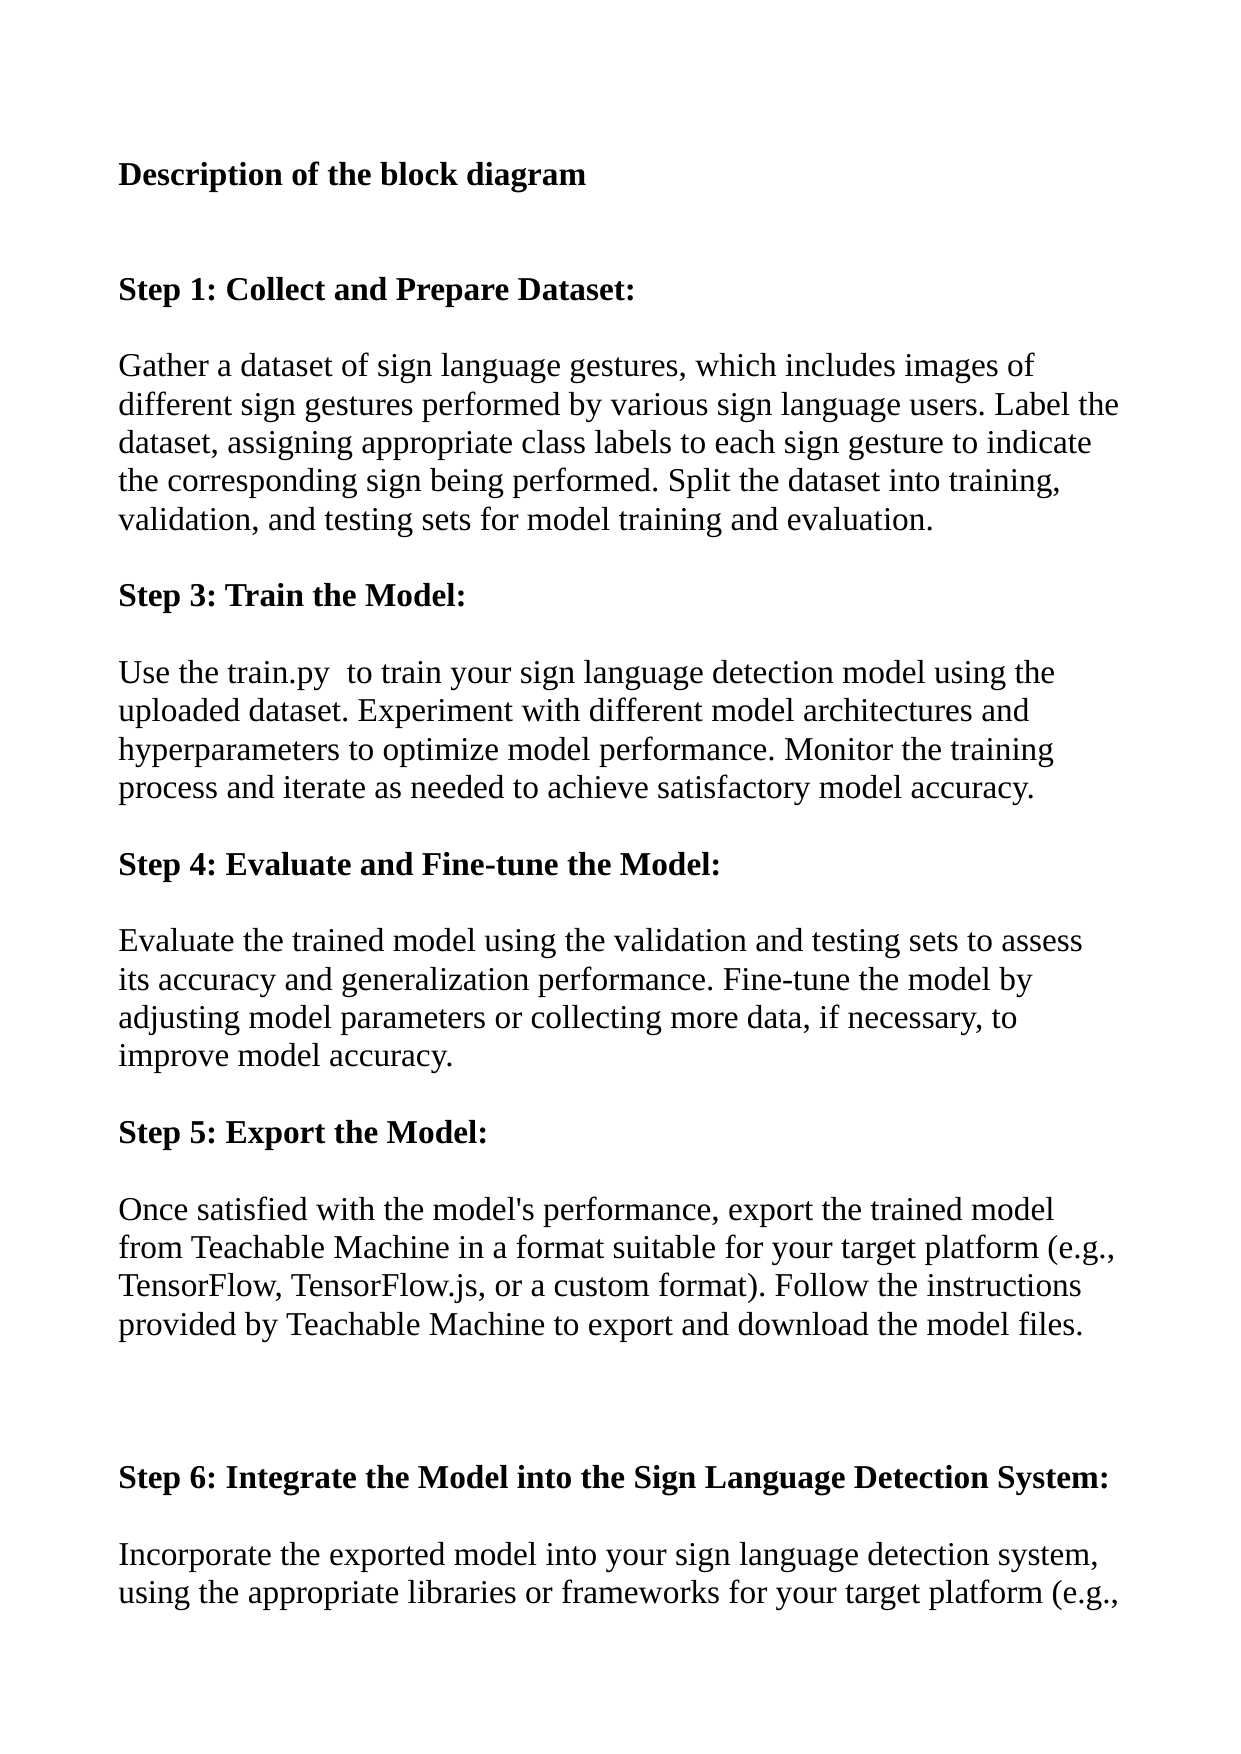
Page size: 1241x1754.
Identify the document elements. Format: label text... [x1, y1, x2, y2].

text Use the train.py to train your sign language detection model using the uploaded dataset. Experiment with different model architectures and hyperparameters to optimize model performance. Monitor the training process and iterate as needed to achieve satisfactory model accuracy. [118, 652, 1122, 806]
text Description of the block diagram [118, 154, 1122, 192]
text Step 5: Export the Model: [118, 1112, 1122, 1151]
text Gather a dataset of sign language gestures, which includes images of different sign gestures performed by various sign language users. Label the dataset, assigning appropriate class labels to each sign gesture to indicate the corresponding sign being performed. Split the dataset into training, validation, and testing sets for model training and evaluation. [118, 346, 1122, 576]
text Step 4: Evaluate and Fine-tune the Model: [118, 844, 1122, 882]
text Once satisfied with the model's performance, export the trained model from Teachable Machine in a format suitable for your target platform (e.g., TensorFlow, TensorFlow.js, or a custom format). Follow the instructions provided by Teachable Machine to export and download the model files. [118, 1189, 1122, 1342]
text Step 6: Integrate the Model into the Sign Language Detection System: [118, 1457, 1122, 1496]
text Evaluate the trained model using the validation and testing sets to assess its accuracy and generalization performance. Fine-tune the model by adjusting model parameters or collecting more data, if necessary, to improve model accuracy. [118, 921, 1122, 1074]
text Step 3: Train the Model: [118, 576, 1122, 614]
text Incorporate the exported model into your sign language detection system, using the appropriate libraries or frameworks for your target platform (e.g., [118, 1534, 1122, 1611]
text Step 1: Collect and Prepare Dataset: [118, 269, 1122, 307]
